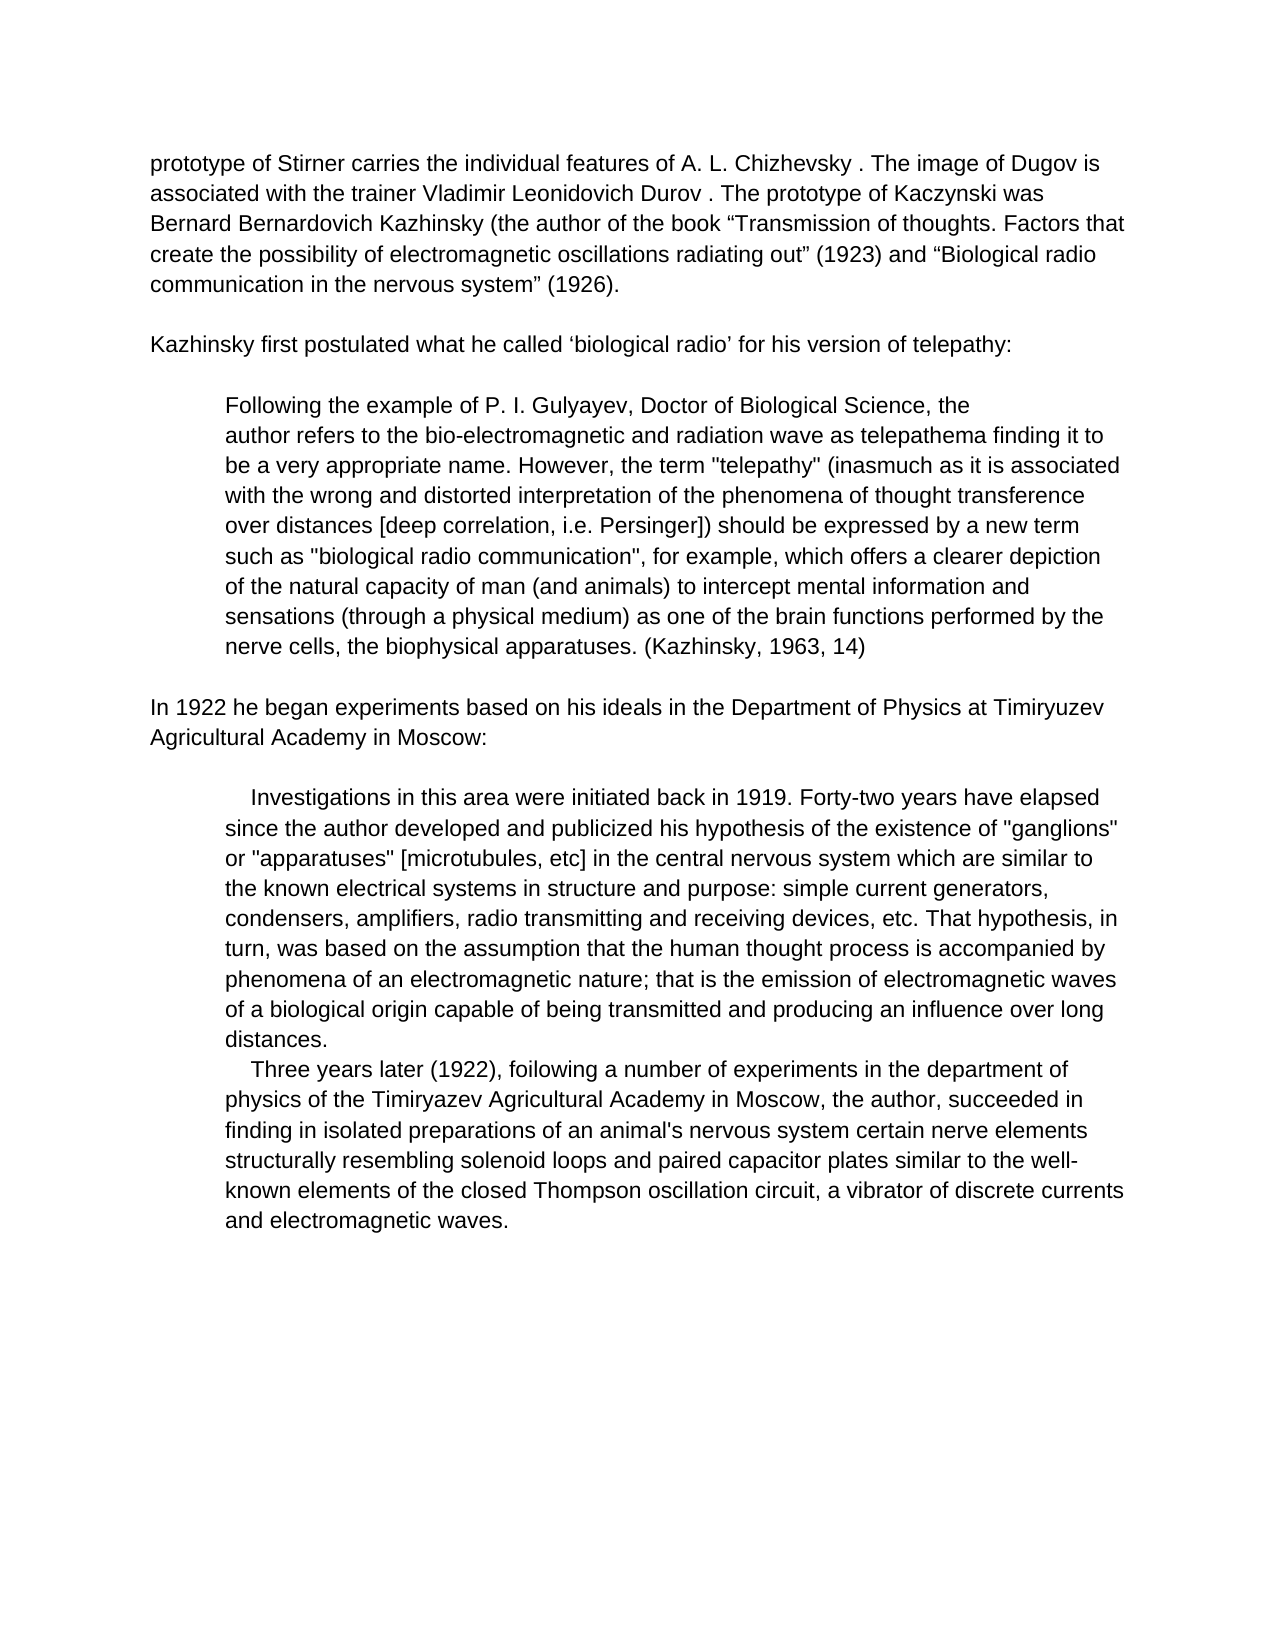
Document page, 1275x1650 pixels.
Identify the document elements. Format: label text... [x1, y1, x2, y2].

text Investigations in this area were initiated back in 1919. Forty-two years have elapsed since the author developed and publicized his hypothesis of the existence of "ganglions" or "apparatuses" [microtubules, etc] in the central nervous system which are similar to the known electrical systems in structure and purpose: simple current generators, condensers, amplifiers, radio transmitting and receiving devices, etc. That hypothesis, in turn, was based on the assumption that the human thought process is accompanied by phenomena of an electromagnetic nature; that is the emission of electromagnetic waves of a biological origin capable of being transmitted and producing an influence over long distances. Three years later (1922), foilowing a number of experiments in the department of physics of the Timiryazev Agricultural Academy in Moscow, the author, succeeded in finding in isolated preparations of an animal's nervous system certain nerve elements structurally resembling solenoid loops and paired capacitor plates similar to the well- known elements of the closed Thompson oscillation circuit, a vibrator of discrete currents and electromagnetic waves. [225, 784, 1125, 1234]
text prototype of Stirner carries the individual features of A. L. Chizhevsky . The image of Dugov is associated with the trainer Vladimir Leonidovich Durov . The prototype of Kaczynski was Bernard Bernardovich Kazhinsky (the author of the book “Transmission of thoughts. Factors that create the possibility of electromagnetic oscillations radiating out” (1923) and “Biological radio communication in the nervous system” (1926). [150, 150, 1125, 297]
text Kazhinsky first postulated what he called ‘biological radio’ for his version of telepathy: [150, 331, 1125, 358]
text Following the example of P. I. Gulyayev, Doctor of Biological Science, the author refers to the bio-electromagnetic and radiation wave as telepathema finding it to be a very appropriate name. However, the term "telepathy" (inasmuch as it is associated with the wrong and distorted interpretation of the phenomena of thought transference over distances [deep correlation, i.e. Persinger]) should be expressed by a new term such as "biological radio communication", for example, which offers a clearer depiction of the natural capacity of man (and animals) to intercept mental information and sensations (through a physical medium) as one of the brain functions performed by the nerve cells, the biophysical apparatuses. (Kazhinsky, 1963, 14) [225, 392, 1125, 660]
text In 1922 he began experiments based on his ideals in the Department of Physics at Timiryuzev Agricultural Academy in Moscow: [150, 694, 1125, 750]
